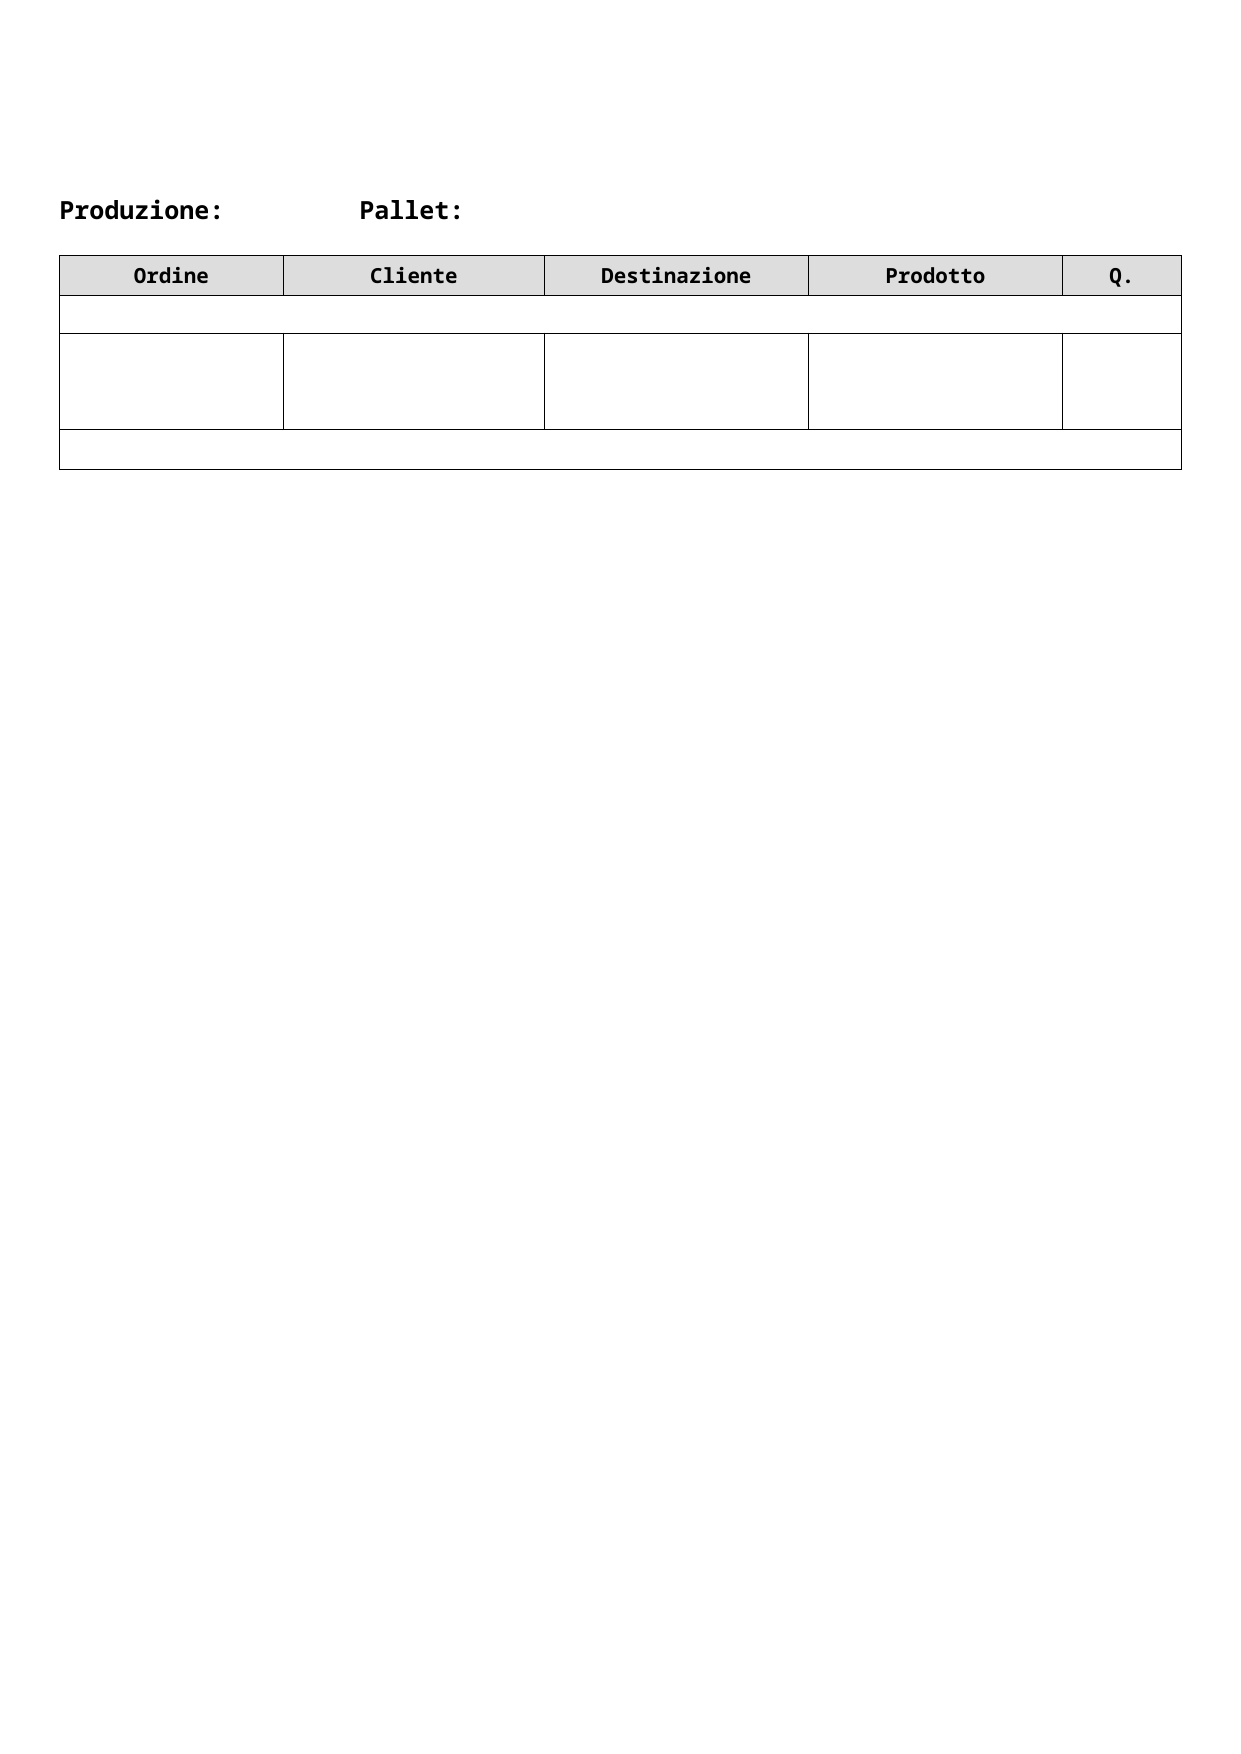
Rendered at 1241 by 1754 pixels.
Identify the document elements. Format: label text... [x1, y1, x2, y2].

table_header Prodotto [809, 256, 1062, 295]
table_cell <line.product_id.default_code> [809, 334, 1062, 429]
table_header Destinazione [545, 256, 808, 295]
text <for each="o in objects"> [59, 142, 1181, 167]
table_header Cliente [284, 256, 544, 295]
text </for> [59, 470, 1181, 495]
table_cell <line.product_uom_qty> [1063, 334, 1181, 429]
text <for each="pallet in o.pallet_ids"> [59, 167, 1181, 193]
table_cell <line.order_id.destination_partner_id.name> [545, 334, 808, 429]
table_header Q. [1063, 256, 1181, 295]
table_cell <for each="line in pallet.line_ids"> [60, 296, 1181, 332]
table_cell </for> [60, 430, 1181, 469]
table_cell <line.order_id.partner_id.name> [284, 334, 544, 429]
table_header Ordine [60, 256, 283, 295]
text Produzione: <o.name> Pallet: <pallet.code> [59, 193, 1181, 227]
table_cell <line.order_id.name> [60, 334, 283, 429]
